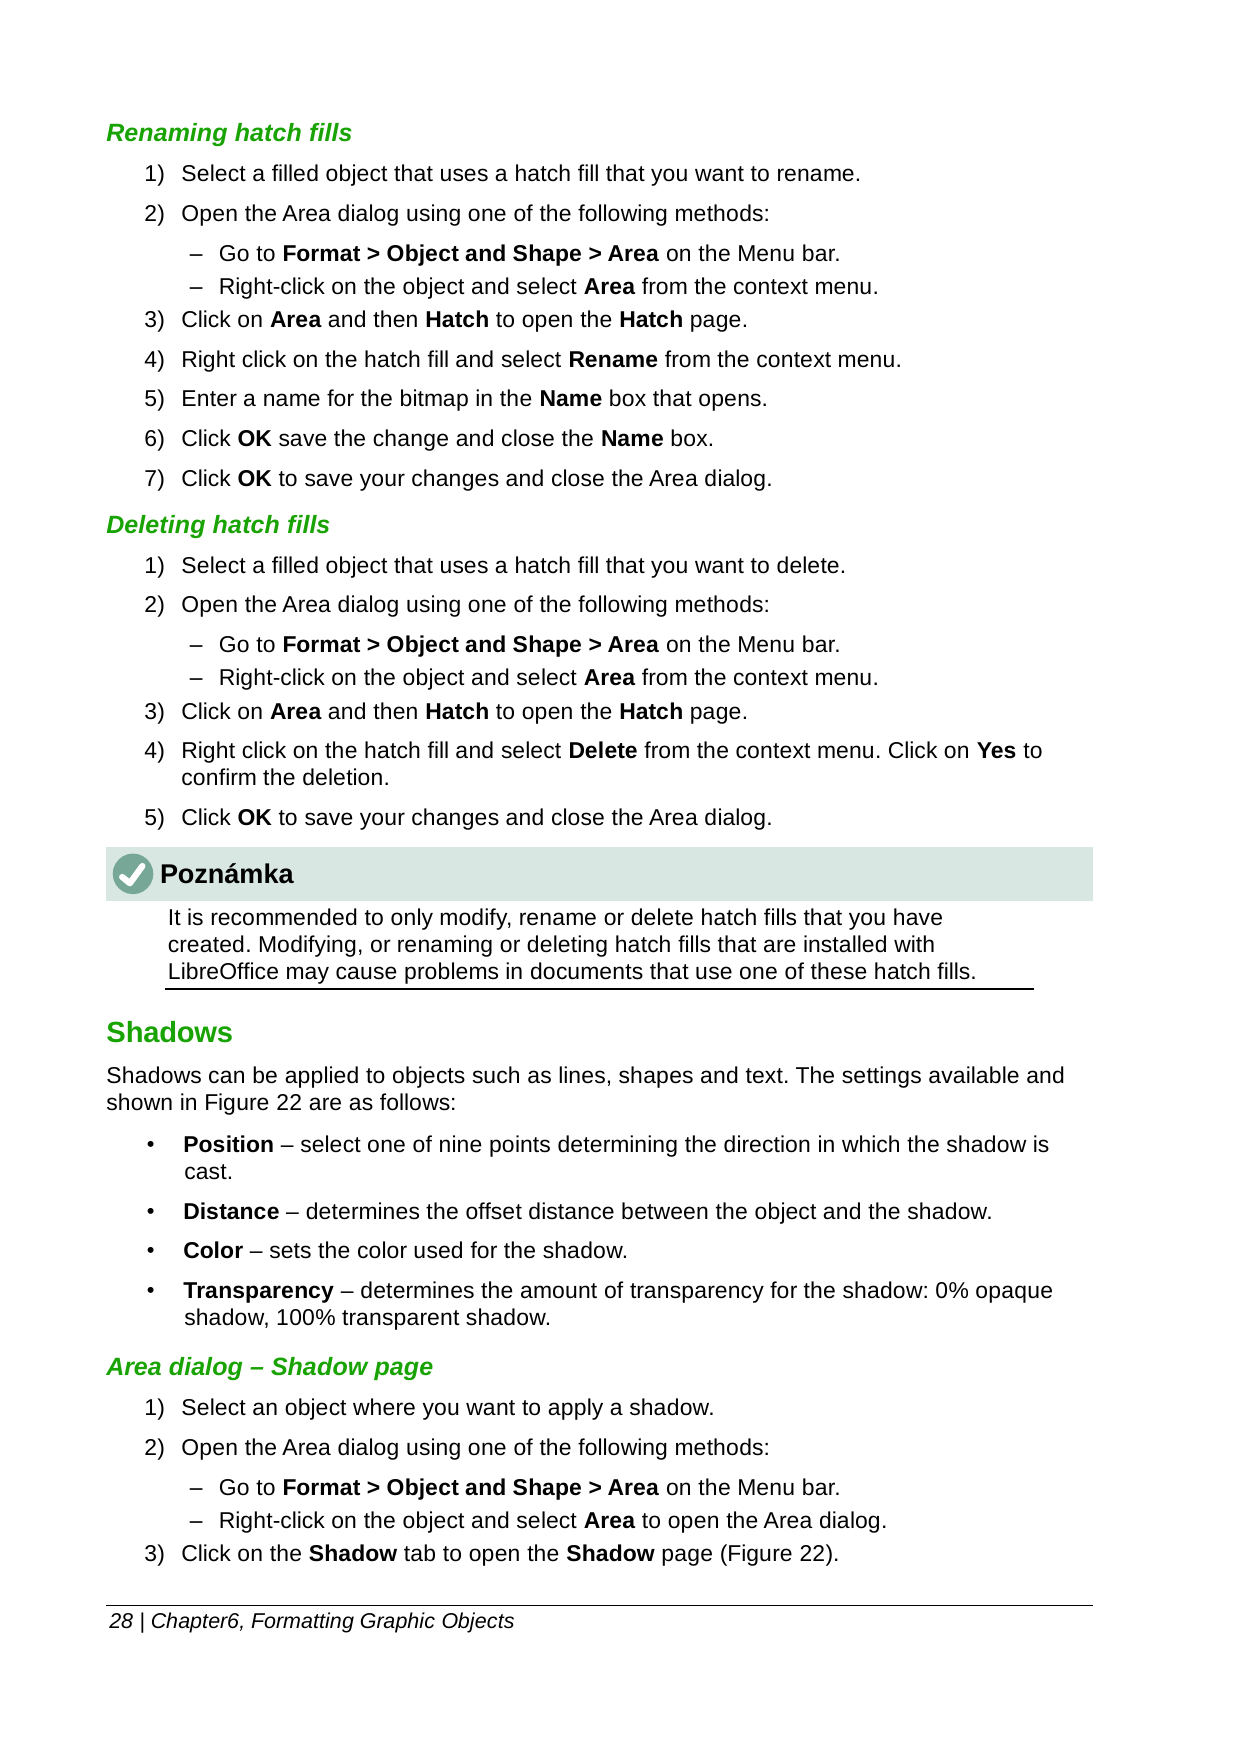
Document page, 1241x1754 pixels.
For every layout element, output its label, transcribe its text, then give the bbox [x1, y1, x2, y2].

list Right-click on the object and select Area from the context menu. [189, 664, 1093, 691]
list Transparency – determines the amount of transparency for the shadow: 0% opaque shadow, 100% transparent shadow. [144, 1273, 1093, 1333]
list Go to Format > Object and Shape > Area on the Menu bar. [189, 1473, 1093, 1500]
list Position – select one of nine points determining the direction in which the shadow is cast. [144, 1128, 1093, 1185]
subtitle Poznámka [106, 847, 1093, 901]
list Open the Area dialog using one of the following methods: [164, 199, 1093, 226]
list Right click on the hatch fill and select Rename from the context menu. [164, 345, 1093, 372]
list Open the Area dialog using one of the following methods: [164, 591, 1093, 618]
list Right-click on the object and select Area from the context menu. [189, 272, 1093, 299]
list Select a filled object that uses a hatch fill that you want to delete. [164, 551, 1093, 578]
text Shadows can be applied to objects such as lines, shapes and text. The settings available and shown in Figure 22 are as follows: [106, 1061, 1093, 1115]
subtitle Renaming hatch fills [106, 118, 1093, 147]
list Click on the Shadow tab to open the Shadow page (Figure 22). [164, 1539, 1093, 1567]
list Go to Format > Object and Shape > Area on the Menu bar. [189, 239, 1093, 266]
list Open the Area dialog using one of the following methods: [164, 1433, 1093, 1460]
list Select an object where you want to apply a shadow. [164, 1394, 1093, 1421]
list Enter a name for the bitmap in the Name box that opens. [164, 385, 1093, 412]
list Go to Format > Object and Shape > Area on the Menu bar. [189, 630, 1093, 657]
text It is recommended to only modify, rename or delete hatch fills that you have created. Modifying, or renaming or deleting hatch fills that are installed with LibreOffice may cause problems in documents that use one of these hatch fills. [164, 901, 1034, 990]
list Click OK save the change and close the Name box. [164, 424, 1093, 451]
list Click on Area and then Hatch to open the Hatch page. [164, 306, 1093, 333]
list Click on Area and then Hatch to open the Hatch page. [164, 697, 1093, 724]
list Color – sets the color used for the shadow. [144, 1234, 1093, 1264]
subtitle Shadows [106, 1015, 1093, 1048]
list Right-click on the object and select Area to open the Area dialog. [189, 1506, 1093, 1533]
list Click OK to save your changes and close the Area dialog. [164, 803, 1093, 830]
list Click OK to save your changes and close the Area dialog. [164, 464, 1093, 491]
list Right click on the hatch fill and select Delete from the context menu. Click on Yes to confirm the deletion. [164, 737, 1093, 791]
list Select a filled object that uses a hatch fill that you want to rename. [164, 160, 1093, 187]
subtitle Area dialog – Shadow page [106, 1352, 1093, 1381]
subtitle Deleting hatch fills [106, 510, 1093, 539]
list Distance – determines the offset distance between the object and the shadow. [144, 1194, 1093, 1224]
